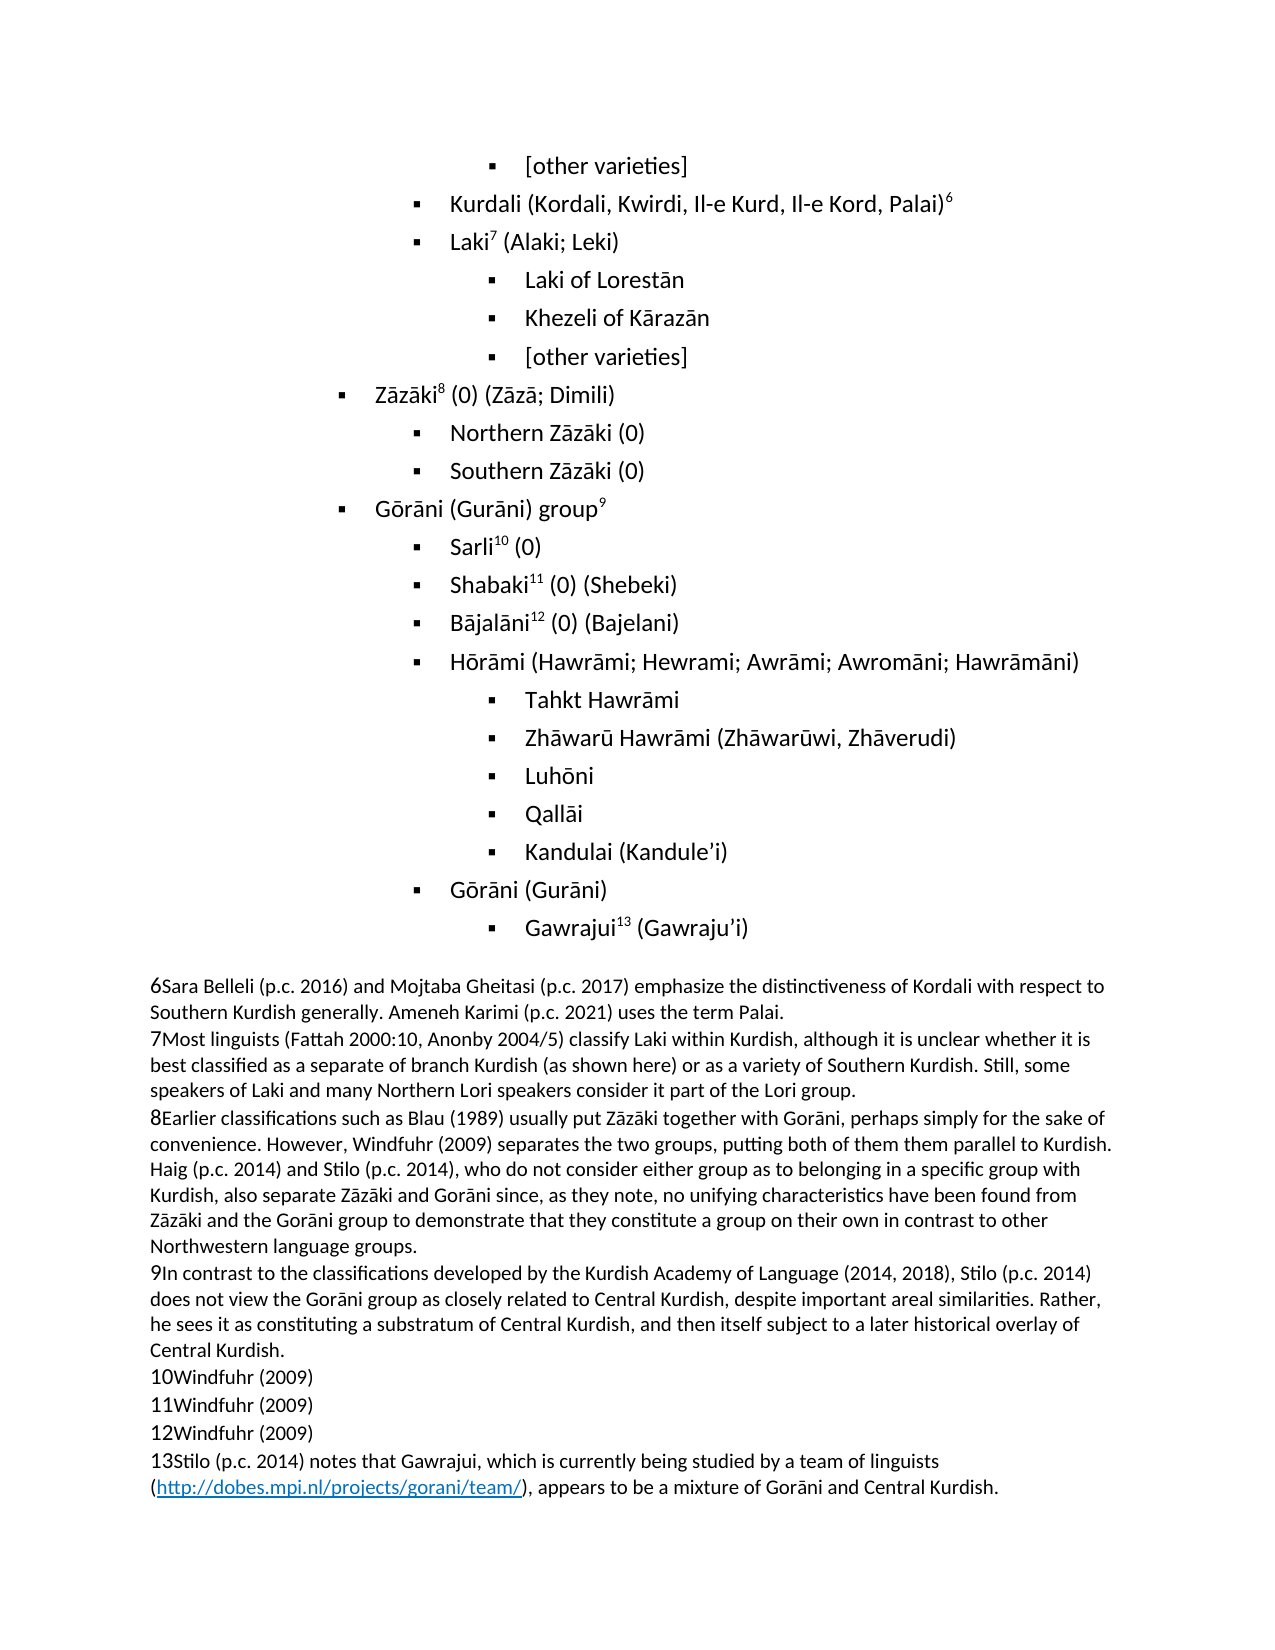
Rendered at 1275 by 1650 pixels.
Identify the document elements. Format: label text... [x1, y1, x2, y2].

list Windfuhr (2009) [150, 1362, 1125, 1391]
list Windfuhr (2009) [150, 1391, 1125, 1418]
list In contrast to the classifications developed by the Kurdish Academy of Language (2014, 2018), Stilo (p.c. 2014) does not view the Gorāni group as closely related to Central Kurdish, despite important areal similarities. Rather, he sees it as constituting a substratum of Central Kurdish, and then itself subject to a later historical overlay of Central Kurdish. [150, 1258, 1125, 1362]
list Luhōni [487, 760, 1125, 791]
list Bājalāni (0) (Bajelani) [412, 607, 1125, 638]
list Hōrāmi (Hawrāmi; Hewrami; Awrāmi; Awromāni; Hawrāmāni) [412, 646, 1125, 676]
list Khezeli of Kārazān [487, 302, 1125, 333]
list Gōrāni (Gurāni) group [337, 493, 1125, 524]
list Sara Belleli (p.c. 2016) and Mojtaba Gheitasi (p.c. 2017) emphasize the distinctiveness of Kordali with respect to Southern Kurdish generally. Ameneh Karimi (p.c. 2021) uses the term Palai. [150, 971, 1125, 1024]
list Southern Zāzāki (0) [412, 455, 1125, 486]
list Kandulai (Kandule’i) [487, 836, 1125, 867]
list Laki (Alaki; Leki) [412, 226, 1125, 257]
list Sarli (0) [412, 531, 1125, 562]
list Most linguists (Fattah 2000:10, Anonby 2004/5) classify Laki within Kurdish, although it is unclear whether it is best classified as a separate of branch Kurdish (as shown here) or as a variety of Southern Kurdish. Still, some speakers of Laki and many Northern Lori speakers consider it part of the Lori group. [150, 1024, 1125, 1103]
list [other varieties] [487, 341, 1125, 371]
list Zāzāki (0) (Zāzā; Dimili) [337, 379, 1125, 409]
list Tahkt Hawrāmi [487, 684, 1125, 714]
list Northern Zāzāki (0) [412, 417, 1125, 447]
list Gōrāni (Gurāni) [412, 874, 1125, 905]
list Gawrajui (Gawraju’i) [487, 912, 1125, 943]
list Stilo (p.c. 2014) notes that Gawrajui, which is currently being studied by a team of linguists (http://dobes.mpi.nl/projects/gorani/team/), appears to be a mixture of Gorāni and Central Kurdish. [150, 1447, 1125, 1500]
list Shabaki (0) (Shebeki) [412, 569, 1125, 600]
list [other varieties] [488, 150, 1125, 181]
list Zhāwarū Hawrāmi (Zhāwarūwi, Zhāverudi) [487, 722, 1125, 752]
list Earlier classifications such as Blau (1989) usually put Zāzāki together with Gorāni, perhaps simply for the sake of convenience. However, Windfuhr (2009) separates the two groups, putting both of them them parallel to Kurdish. Haig (p.c. 2014) and Stilo (p.c. 2014), who do not consider either group as to belonging in a specific group with Kurdish, also separate Zāzāki and Gorāni since, as they note, no unifying characteristics have been found from Zāzāki and the Gorāni group to demonstrate that they constitute a group on their own in contrast to other Northwestern language groups. [150, 1103, 1125, 1258]
list Qallāi [487, 798, 1125, 829]
list Windfuhr (2009) [150, 1418, 1125, 1447]
list Kurdali (Kordali, Kwirdi, Il-e Kurd, Il-e Kord, Palai) [412, 188, 1125, 219]
list Laki of Lorestān [487, 264, 1125, 295]
